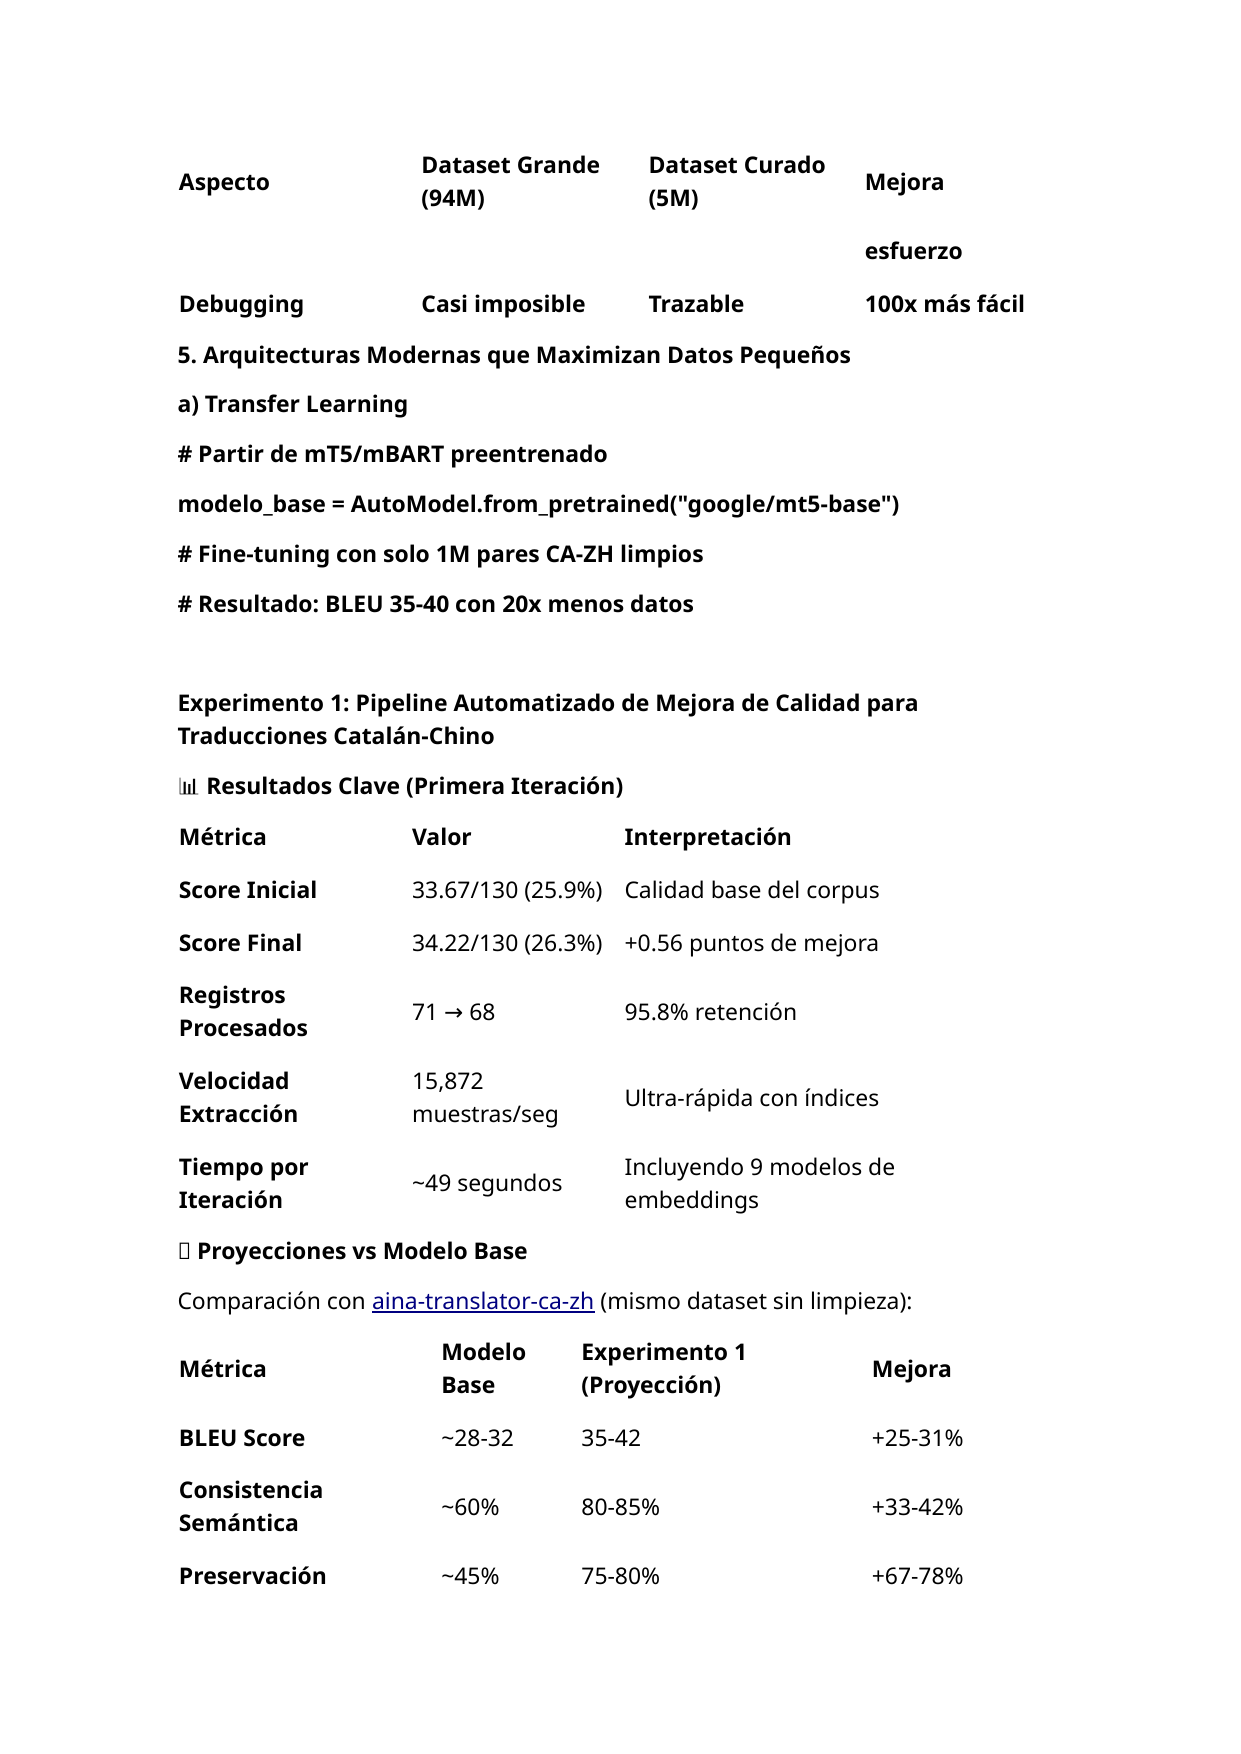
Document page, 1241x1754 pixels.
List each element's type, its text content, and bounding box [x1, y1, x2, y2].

table_header Aspecto [177, 148, 419, 233]
table_cell 80-85% [580, 1473, 870, 1558]
table_cell 100x más fácil [863, 286, 1063, 338]
table_header Valor [410, 820, 623, 872]
table_cell ~60% [440, 1473, 579, 1558]
text # Resultado: BLEU 35-40 con 20x menos datos [177, 587, 1063, 619]
table_cell Velocidad Extracción [177, 1063, 410, 1149]
table_cell 34.22/130 (26.3%) [410, 925, 623, 978]
table_cell 15,872 muestras/seg [410, 1063, 623, 1149]
table_header Métrica [177, 1334, 439, 1420]
table_header Experimento 1 (Proyección) [580, 1334, 870, 1420]
table_cell +25-31% [870, 1420, 966, 1473]
table_header Modelo Base [440, 1334, 579, 1420]
table_cell 75-80% [580, 1559, 870, 1593]
text Comparación con aina-translator-ca-zh (mismo dataset sin limpieza): [177, 1284, 1063, 1316]
table_cell esfuerzo [863, 233, 1063, 286]
table_header Interpretación [623, 820, 1005, 872]
table_header Dataset Curado (5M) [647, 148, 863, 233]
table_cell ~45% [440, 1559, 579, 1593]
text 5. Arquitecturas Modernas que Maximizan Datos Pequeños [177, 338, 1063, 370]
table_cell [647, 233, 863, 286]
table_cell 33.67/130 (25.9%) [410, 873, 623, 925]
table_cell Tiempo por Iteración [177, 1149, 410, 1235]
table_cell Score Final [177, 925, 410, 978]
table_cell Score Inicial [177, 873, 410, 925]
table_cell ~49 segundos [410, 1149, 623, 1235]
text 📊 Resultados Clave (Primera Iteración) [177, 770, 1063, 801]
table_cell Consistencia Semántica [177, 1473, 439, 1558]
table_cell 35-42 [580, 1420, 870, 1473]
text # Fine-tuning con solo 1M pares CA-ZH limpios [177, 538, 1063, 569]
table_cell Calidad base del corpus [623, 873, 1005, 925]
table_cell Ultra-rápida con índices [623, 1063, 1005, 1149]
table_cell 71 → 68 [410, 978, 623, 1063]
table_cell Incluyendo 9 modelos de embeddings [623, 1149, 1005, 1235]
table_cell Registros Procesados [177, 978, 410, 1063]
table_cell +67-78% [870, 1559, 966, 1593]
table_cell Preservación [177, 1559, 439, 1593]
table_cell 95.8% retención [623, 978, 1005, 1063]
table_cell +0.56 puntos de mejora [623, 925, 1005, 978]
table_cell [177, 233, 419, 286]
table_cell +33-42% [870, 1473, 966, 1558]
text modelo_base = AutoModel.from_pretrained("google/mt5-base") [177, 488, 1063, 519]
table_header Dataset Grande (94M) [420, 148, 647, 233]
table_cell Trazable [647, 286, 863, 338]
text Experimento 1: Pipeline Automatizado de Mejora de Calidad para Traducciones Catalán-Chino [177, 687, 1063, 751]
table_header Mejora [863, 148, 1063, 233]
table_cell Casi imposible [420, 286, 647, 338]
table_cell [420, 233, 647, 286]
table_header Mejora [870, 1334, 966, 1420]
table_header Métrica [177, 820, 410, 872]
text a) Transfer Learning [177, 388, 1063, 419]
table_cell ~28-32 [440, 1420, 579, 1473]
text # Partir de mT5/mBART preentrenado [177, 438, 1063, 469]
text 🚀 Proyecciones vs Modelo Base [177, 1235, 1063, 1266]
table_cell Debugging [177, 286, 419, 338]
table_cell BLEU Score [177, 1420, 439, 1473]
